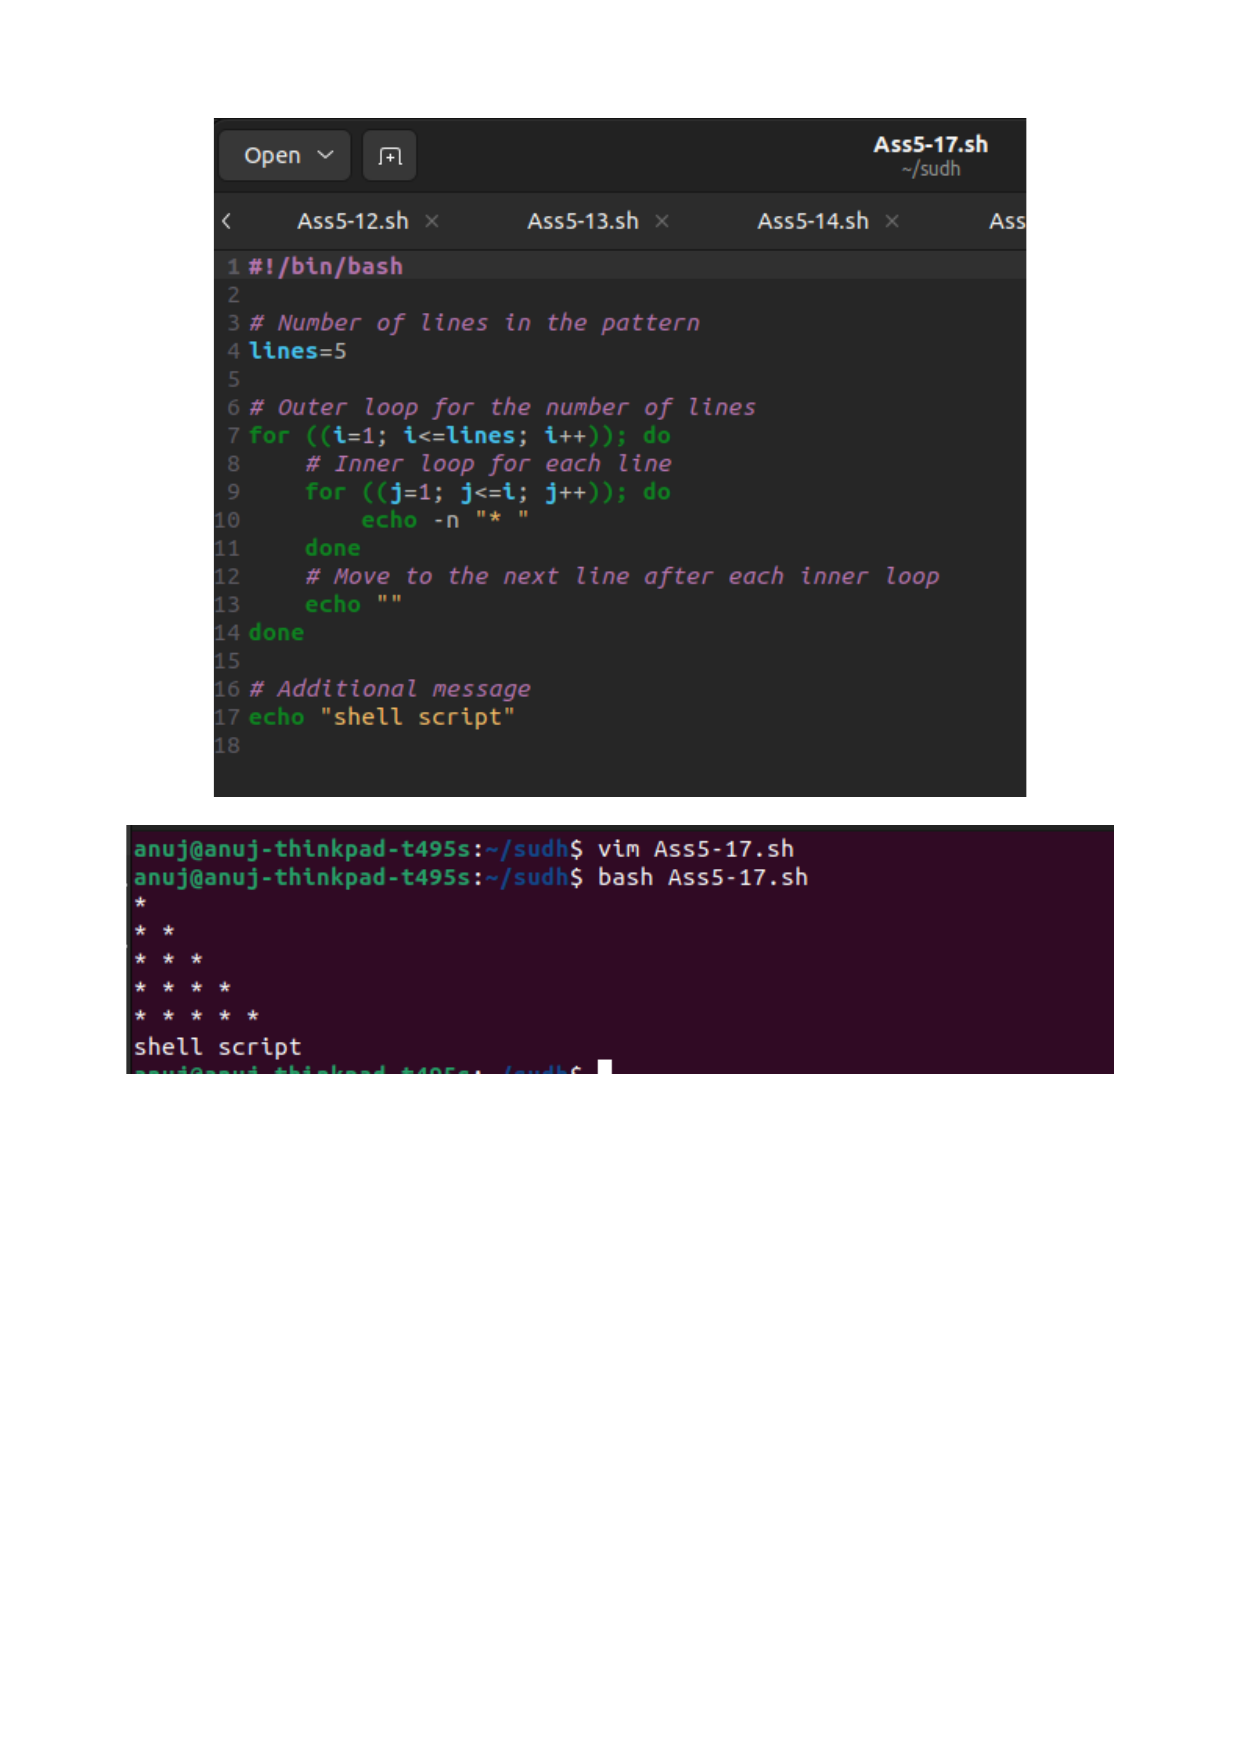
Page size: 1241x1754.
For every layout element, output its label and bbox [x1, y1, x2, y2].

picture [213, 118, 1027, 797]
picture [126, 825, 1114, 1074]
